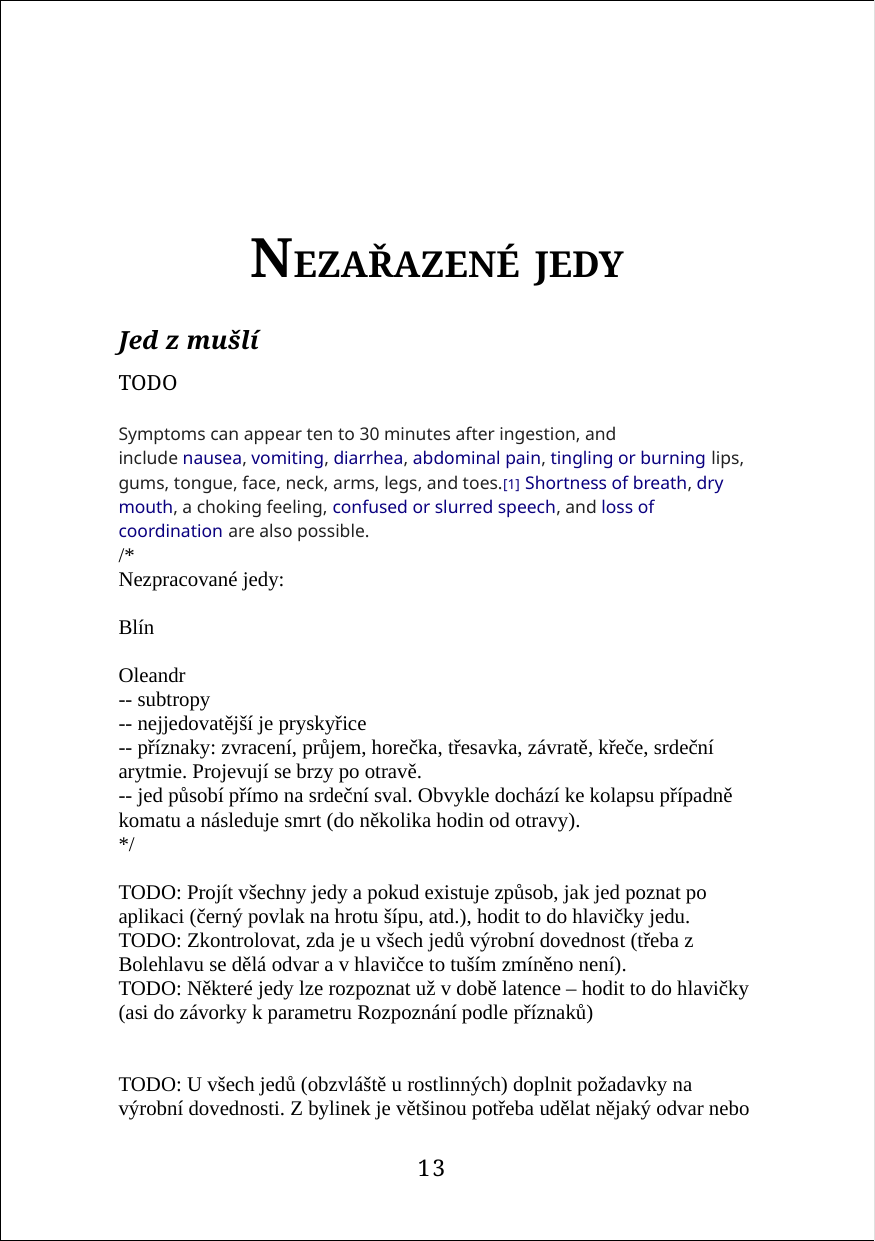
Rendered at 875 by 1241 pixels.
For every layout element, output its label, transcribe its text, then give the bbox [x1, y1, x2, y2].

text -- příznaky: zvracení, průjem, horečka, třesavka, závratě, křeče, srdeční arytmie. Projevují se brzy po otravě. [118, 735, 756, 783]
text Blín [118, 615, 756, 639]
subtitle Nezařazené jedy [118, 219, 756, 293]
text Symptoms can appear ten to 30 minutes after ingestion, and include nausea, vomiting, diarrhea, abdominal pain, tingling or burning lips, gums, tongue, face, neck, arms, legs, and toes.[1] Shortness of breath, dry mouth, a choking feeling, confused or slurred speech, and loss of coordination are also possible. [118, 421, 756, 543]
text -- nejjedovatější je pryskyřice [118, 711, 756, 735]
text TODO [118, 368, 756, 397]
text Oleandr [118, 663, 756, 687]
text /* [118, 543, 756, 567]
text TODO: U všech jedů (obzvláště u rostlinných) doplnit požadavky na výrobní dovednosti. Z bylinek je většinou potřeba udělat nějaký odvar nebo [118, 1072, 756, 1120]
text -- jed působí přímo na srdeční sval. Obvykle dochází ke kolapsu případně komatu a následuje smrt (do několika hodin od otravy). [118, 783, 756, 832]
text TODO: Projít všechny jedy a pokud existuje způsob, jak jed poznat po aplikaci (černý povlak na hrotu šípu, atd.), hodit to do hlavičky jedu. [118, 880, 756, 928]
text TODO: Zkontrolovat, zda je u všech jedů výrobní dovednost (třeba z Bolehlavu se dělá odvar a v hlavičce to tuším zmíněno není). [118, 928, 756, 976]
text -- subtropy [118, 687, 756, 711]
text Nezpracované jedy: [118, 567, 756, 591]
text TODO: Některé jedy lze rozpoznat už v době latence – hodit to do hlavičky (asi do závorky k parametru Rozpoznání podle příznaků) [118, 976, 756, 1024]
text */ [118, 832, 756, 856]
subtitle Jed z mušlí [118, 322, 756, 356]
